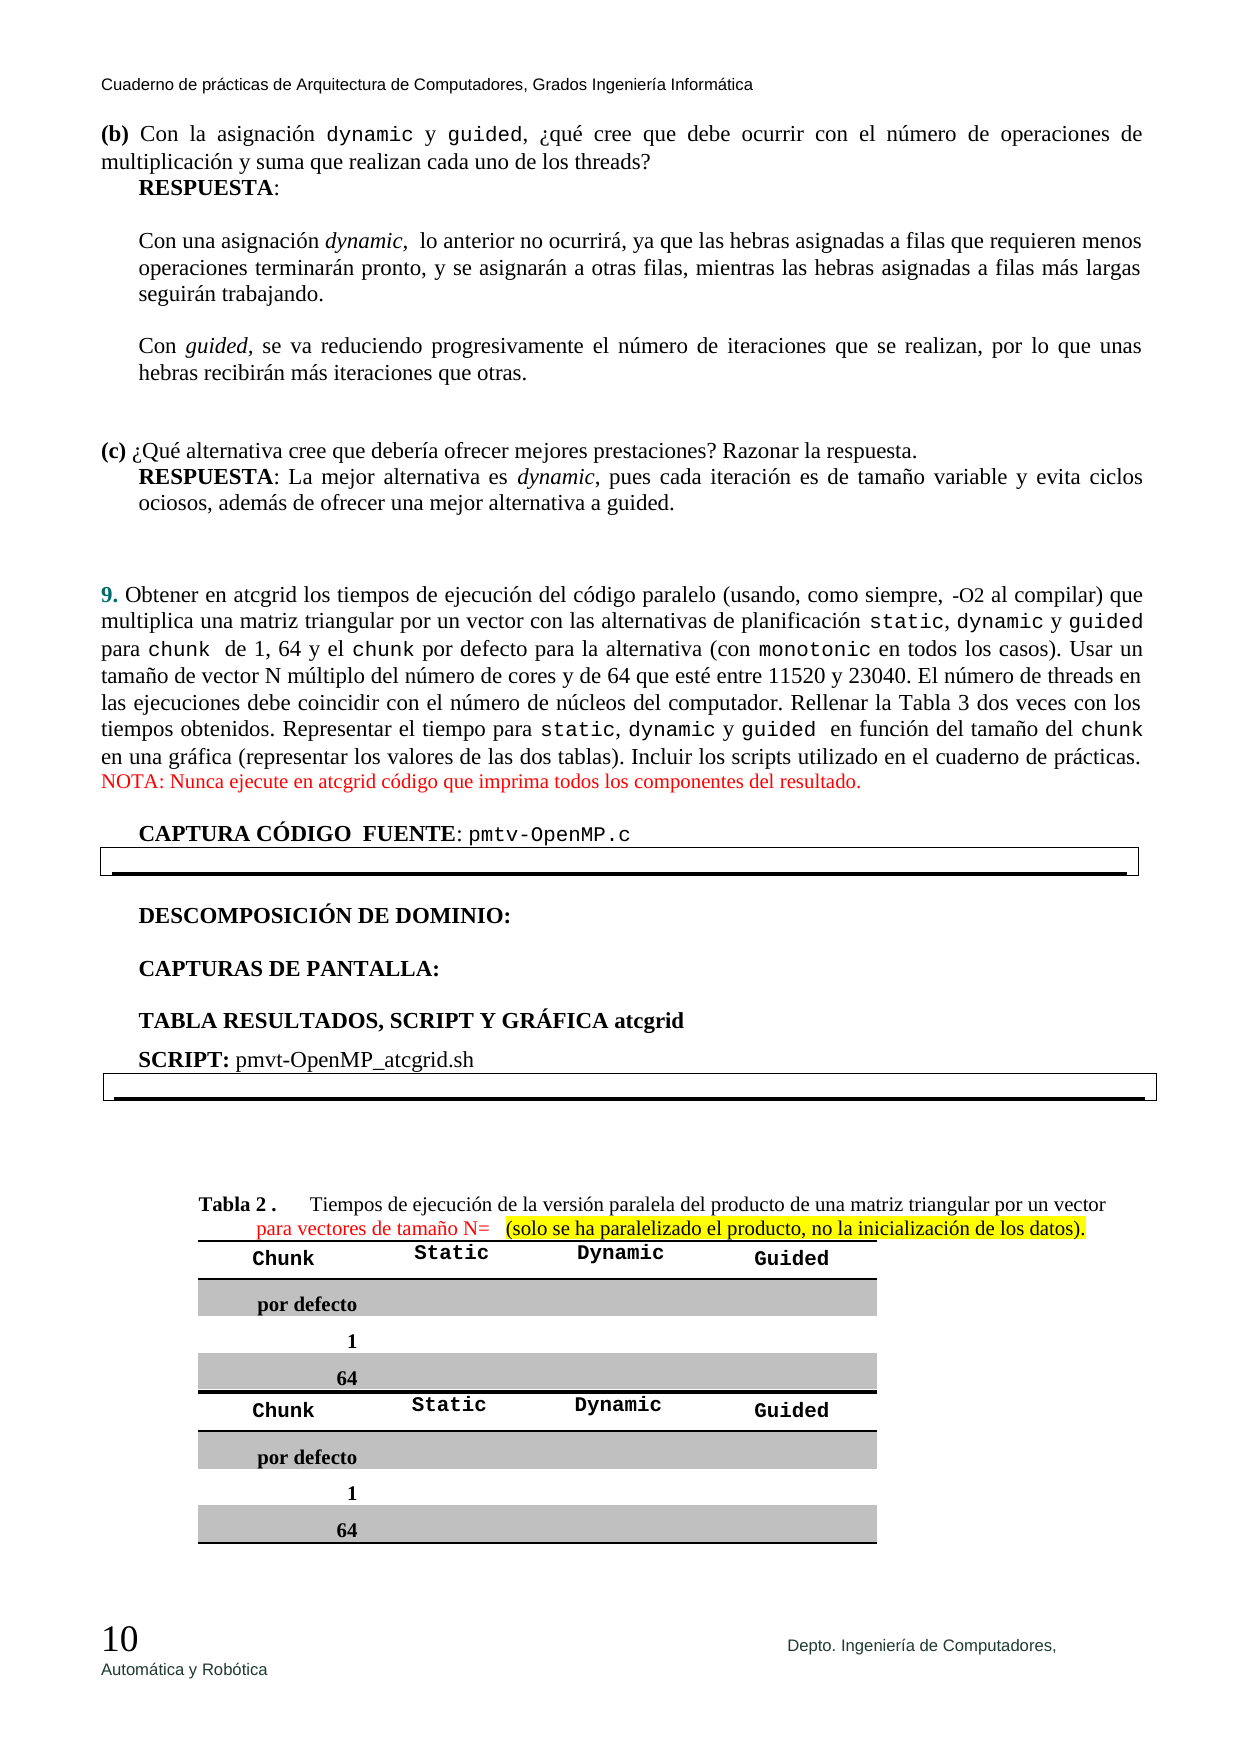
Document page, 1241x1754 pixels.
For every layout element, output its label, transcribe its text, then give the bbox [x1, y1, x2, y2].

table_cell [530, 1432, 706, 1469]
list SCRIPT: pmvt-OpenMP_atcgrid.sh [138, 1046, 1143, 1073]
text RESPUESTA: La mejor alternativa es dynamic, pues cada iteración es de tamaño variable y evita ciclos ociosos, además de ofrecer una mejor alternativa a guided. [138, 463, 1143, 516]
table_cell [706, 1280, 877, 1316]
text DESCOMPOSICIÓN DE DOMINIO: [138, 902, 1143, 928]
table_cell [706, 1469, 877, 1505]
table_cell 1 [198, 1469, 368, 1505]
table_cell [368, 1280, 535, 1316]
table_header Guided [706, 1242, 877, 1278]
list 9. Obtener en atcgrid los tiempos de ejecución del código paralelo (usando, como siempre, -O2 al compilar) que multiplica una matriz triangular por un vector con las alternativas de planificación static, dynamic y guided para chunk de 1, 64 y el chunk por defecto para la alternativa (con monotonic en todos los casos). Usar un tamaño de vector N múltiplo del número de cores y de 64 que esté entre 11520 y 23040. El número de threads en las ejecuciones debe coincidir con el número de núcleos del computador. Rellenar la Tabla 3 dos veces con los tiempos obtenidos. Representar el tiempo para static, dynamic y guided en función del tamaño del chunk en una gráfica (representar los valores de las dos tablas). Incluir los scripts utilizado en el cuaderno de prácticas. NOTA: Nunca ejecute en atcgrid código que imprima todos los componentes del resultado. [101, 581, 1143, 793]
table_cell [368, 1505, 530, 1542]
table_header Dynamic [530, 1394, 706, 1430]
table_header [877, 1392, 1129, 1544]
table_header Guided [706, 1394, 877, 1430]
text CAPTURA CÓDIGO FUENTE: pmtv-OpenMP.c [138, 819, 1143, 847]
table_cell 1 [198, 1316, 368, 1353]
table_cell [368, 1469, 530, 1505]
table_cell por defecto [198, 1432, 368, 1469]
table_cell [535, 1280, 706, 1316]
table_cell 64 [198, 1353, 368, 1389]
table_header [104, 1074, 1156, 1100]
table_cell [706, 1505, 877, 1542]
table_cell [706, 1316, 877, 1353]
list (b) Con la asignación dynamic y guided, ¿qué cree que debe ocurrir con el número de operaciones de multiplicación y suma que realizan cada uno de los threads? [101, 121, 1143, 174]
table_header Dynamic [535, 1242, 706, 1278]
table_cell [368, 1353, 535, 1389]
table_cell [535, 1316, 706, 1353]
table_cell [368, 1432, 530, 1469]
table_cell por defecto [198, 1280, 368, 1316]
list (c) ¿Qué alternativa cree que debería ofrecer mejores prestaciones? Razonar la respuesta. [101, 437, 1143, 463]
text Con una asignación dynamic, lo anterior no ocurrirá, ya que las hebras asignadas a filas que requieren menos operaciones terminarán pronto, y se asignarán a otras filas, mientras las hebras asignadas a filas más largas seguirán trabajando. [138, 227, 1143, 306]
text CAPTURAS DE PANTALLA: [138, 955, 1143, 981]
table_cell [706, 1353, 877, 1389]
table_cell [368, 1316, 535, 1353]
text RESPUESTA: [138, 174, 1143, 201]
table_cell [101, 1240, 1129, 1392]
text TABLA RESULTADOS, SCRIPT Y GRÁFICA atcgrid [138, 1007, 1143, 1034]
table_cell [530, 1505, 706, 1542]
table_cell [706, 1432, 877, 1469]
table_header [101, 848, 1138, 875]
table_header Static [368, 1242, 535, 1278]
text Con guided, se va reduciendo progresivamente el número de iteraciones que se realizan, por lo que unas hebras recibirán más iteraciones que otras. [138, 333, 1143, 385]
table_header Chunk [198, 1242, 368, 1278]
table_cell 64 [198, 1505, 368, 1542]
table_cell [535, 1353, 706, 1389]
table_header Static [368, 1394, 530, 1430]
table_header Tiempos de ejecución de la versión paralela del producto de una matriz triangular por un vector para vectores de tamaño N= (solo se ha paralelizado el producto, no la inicialización de los datos). [101, 1166, 1129, 1239]
table_header [101, 1392, 198, 1544]
table_cell [530, 1469, 706, 1505]
table_header Chunk [198, 1394, 368, 1430]
